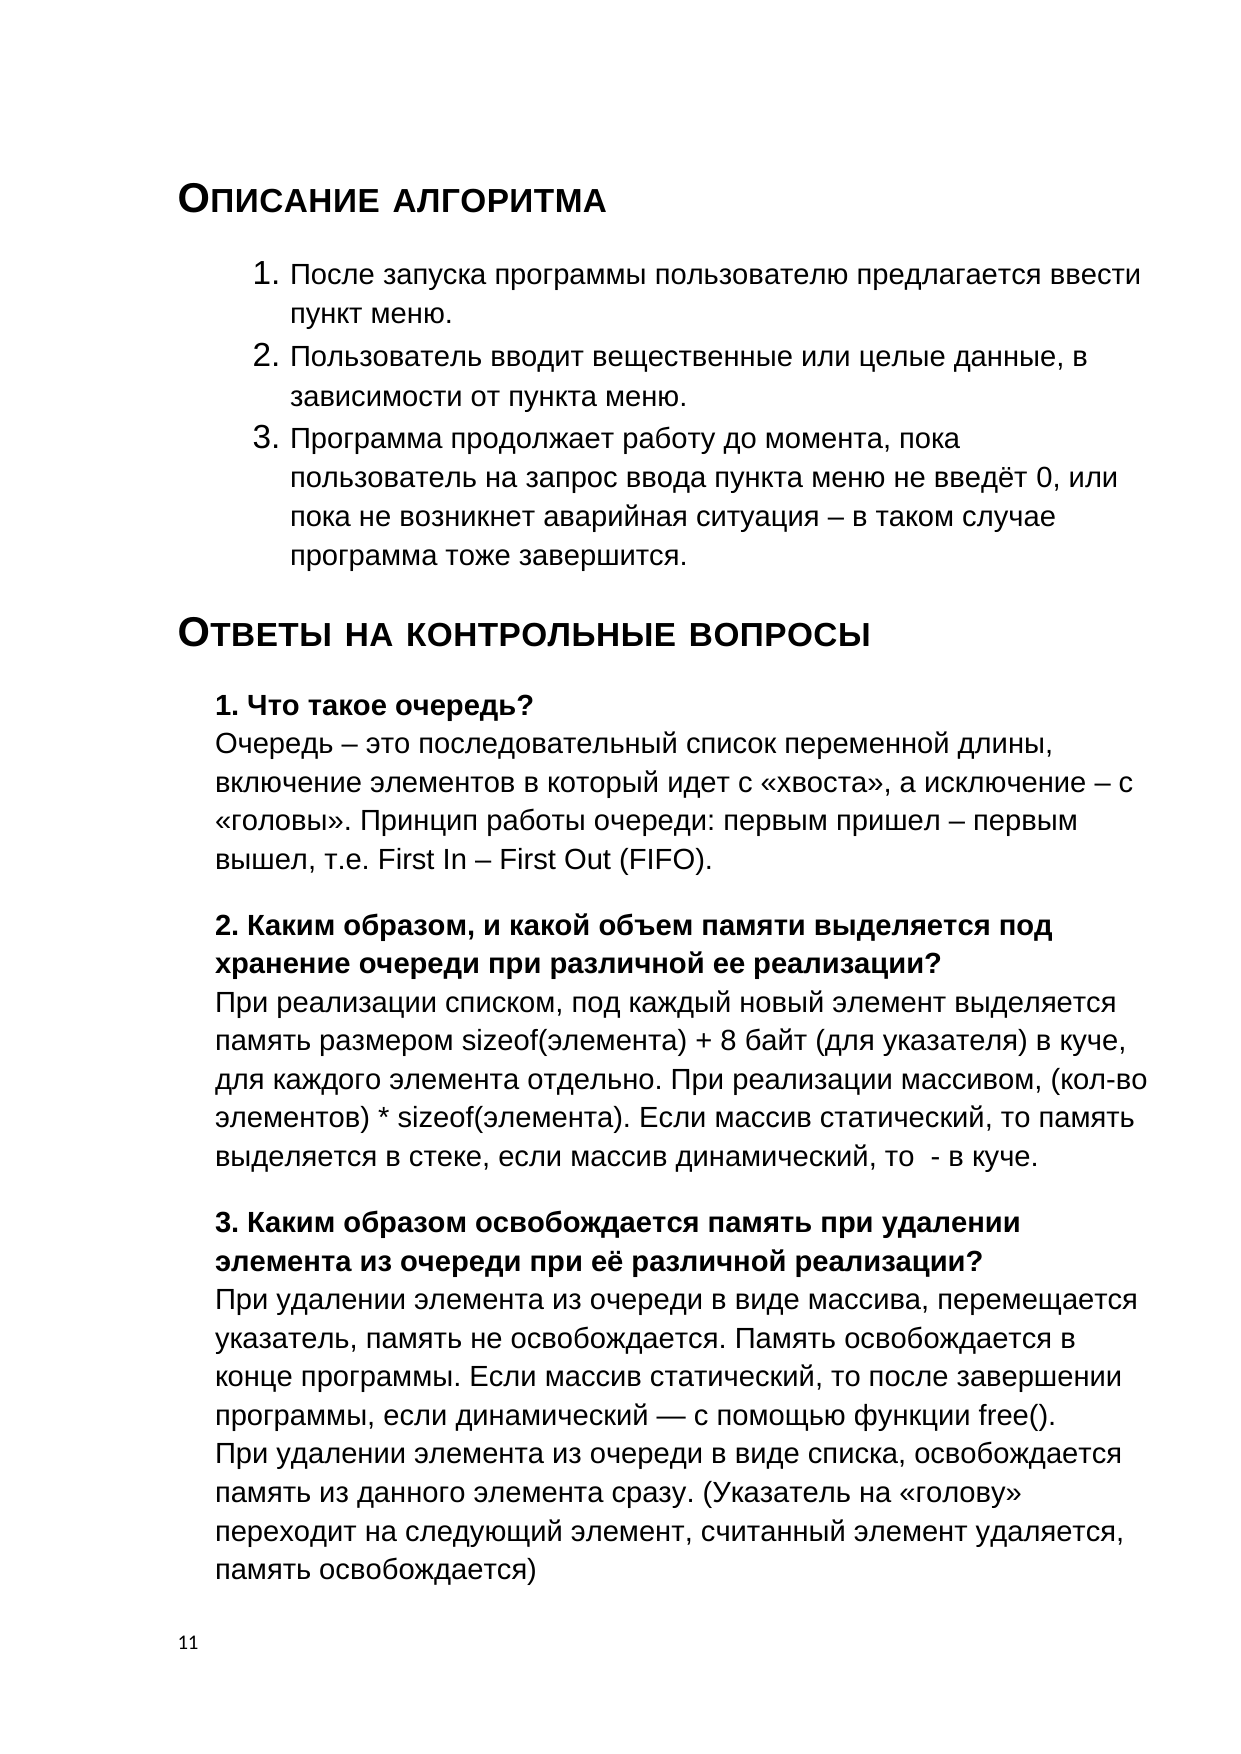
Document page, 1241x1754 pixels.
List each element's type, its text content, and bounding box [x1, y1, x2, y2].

list При удалении элемента из очереди в виде списка, освобождается память из данного элемента сразу. (Указатель на «голову» переходит на следующий элемент, считанный элемент удаляется, память освобождается) [215, 1436, 1152, 1624]
list 2. Каким образом, и какой объем памяти выделяется под хранение очереди при различной ее реализации? При реализации списком, под каждый новый элемент выделяется память размером sizeof(элемента) + 8 байт (для указателя) в куче, для каждого элемента отдельно. При реализации массивом, (кол-во элементов) * sizeof(элемента). Если массив статический, то память выделяется в стеке, если массив динамический, то - в куче. [215, 908, 1152, 1173]
list После запуска программы пользователю предлагается ввести пункт меню. [252, 253, 1152, 330]
list Программа продолжает работу до момента, пока пользователь на запрос ввода пункта меню не введёт 0, или пока не возникнет аварийная ситуация – в таком случае программа тоже завершится. [252, 417, 1152, 571]
subtitle Ответы на контрольные вопросы [177, 607, 1152, 655]
subtitle Описание алгоритма [177, 173, 1152, 221]
list 3. Каким образом освобождается память при удалении элемента из очереди при её различной реализации? При удалении элемента из очереди в виде массива, перемещается указатель, память не освобождается. Память освобождается в конце программы. Если массив статический, то после завершении программы, если динамический — с помощью функции free(). [215, 1205, 1152, 1431]
list 1. Что такое очередь? Очередь – это последовательный список переменной длины, включение элементов в который идет с «хвоста», а исключение – с «головы». Принцип работы очереди: первым пришел – первым вышел, т.е. First In – First Out (FIFO). [215, 687, 1152, 875]
list Пользователь вводит вещественные или целые данные, в зависимости от пункта меню. [252, 335, 1152, 412]
